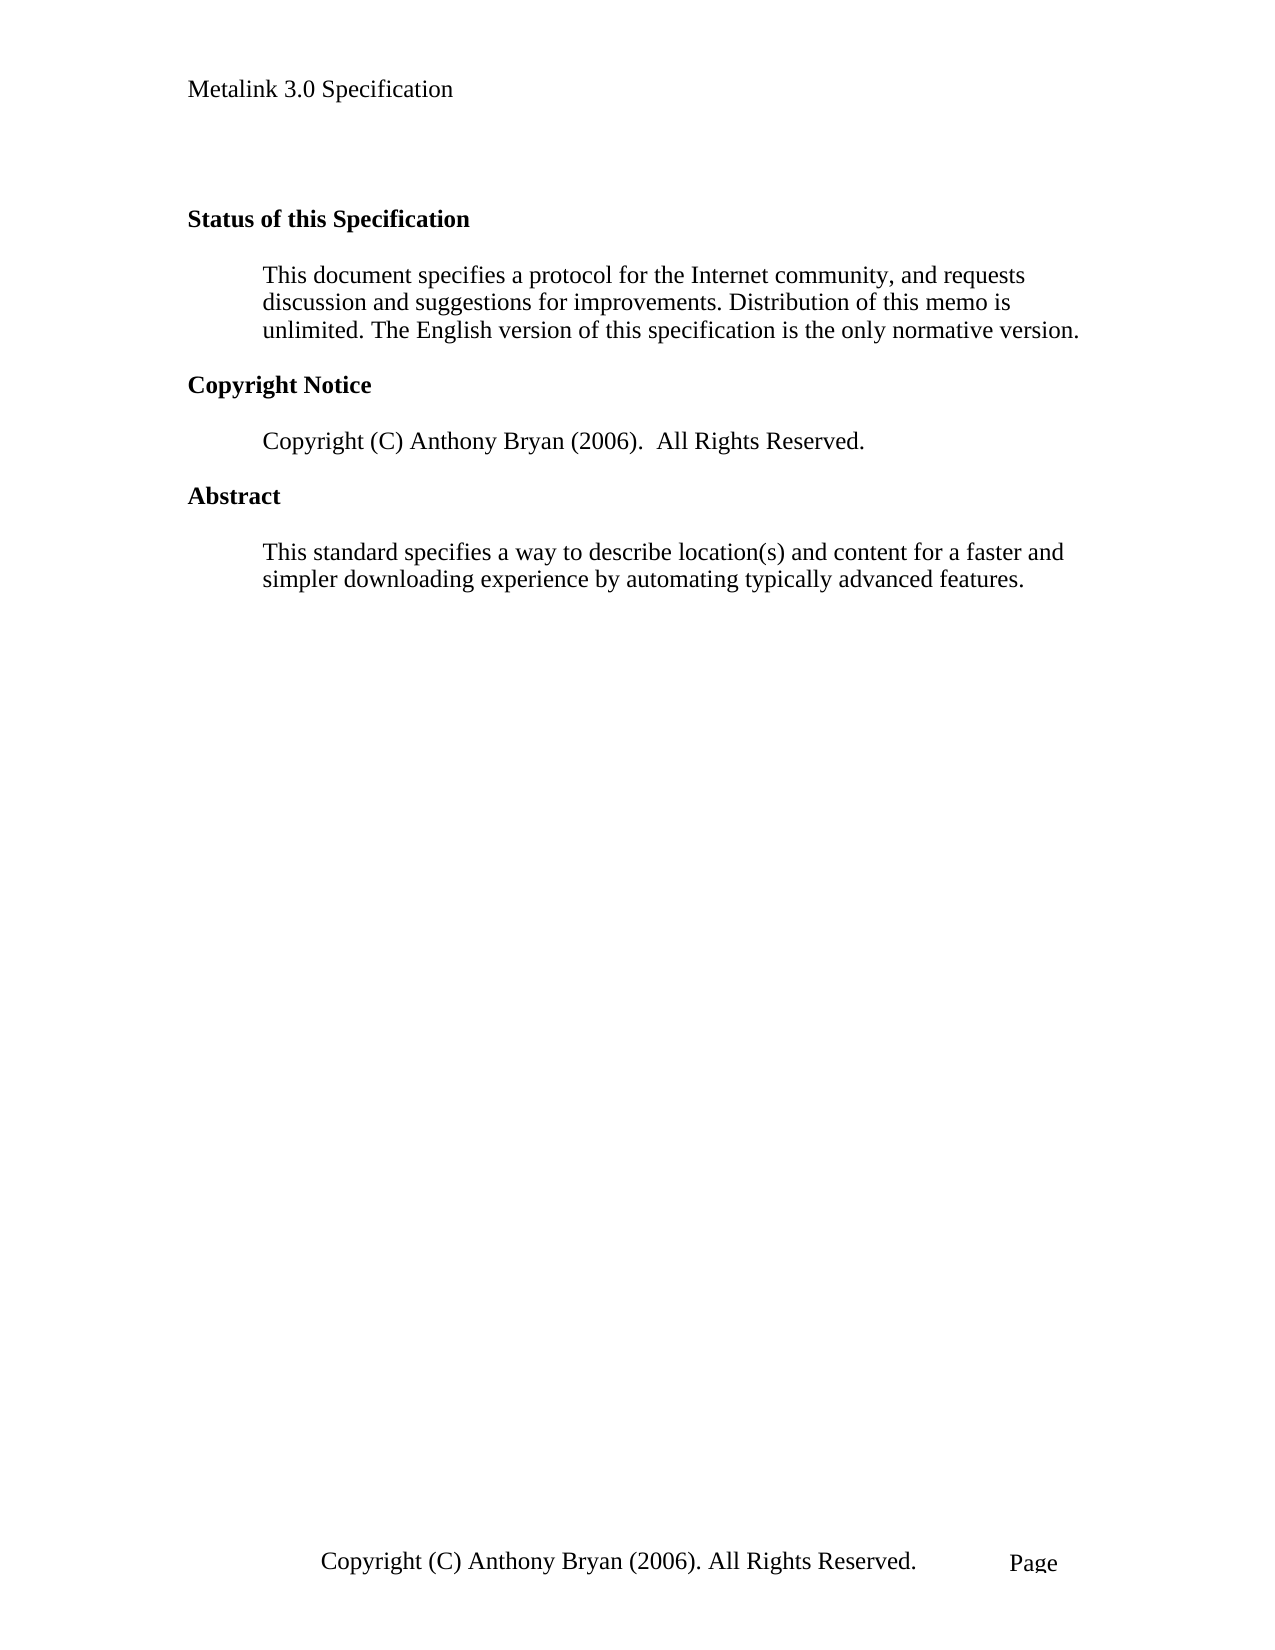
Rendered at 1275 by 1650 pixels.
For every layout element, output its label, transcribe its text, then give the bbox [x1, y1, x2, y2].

text Copyright (C) Anthony Bryan (2006). All Rights Reserved. [187, 427, 1087, 455]
text discussion and suggestions for improvements. Distribution of this memo is unlimited. The English version of this specification is the only normative version. [262, 288, 1087, 344]
text This standard specifies a way to describe location(s) and content for a faster and [187, 538, 1087, 566]
text Abstract [187, 482, 1087, 510]
text simpler downloading experience by automating typically advanced features. [187, 566, 1087, 593]
text This document specifies a protocol for the Internet community, and requests [187, 261, 1087, 288]
text Status of this Specification [187, 205, 1087, 233]
text Copyright Notice [187, 372, 1087, 399]
